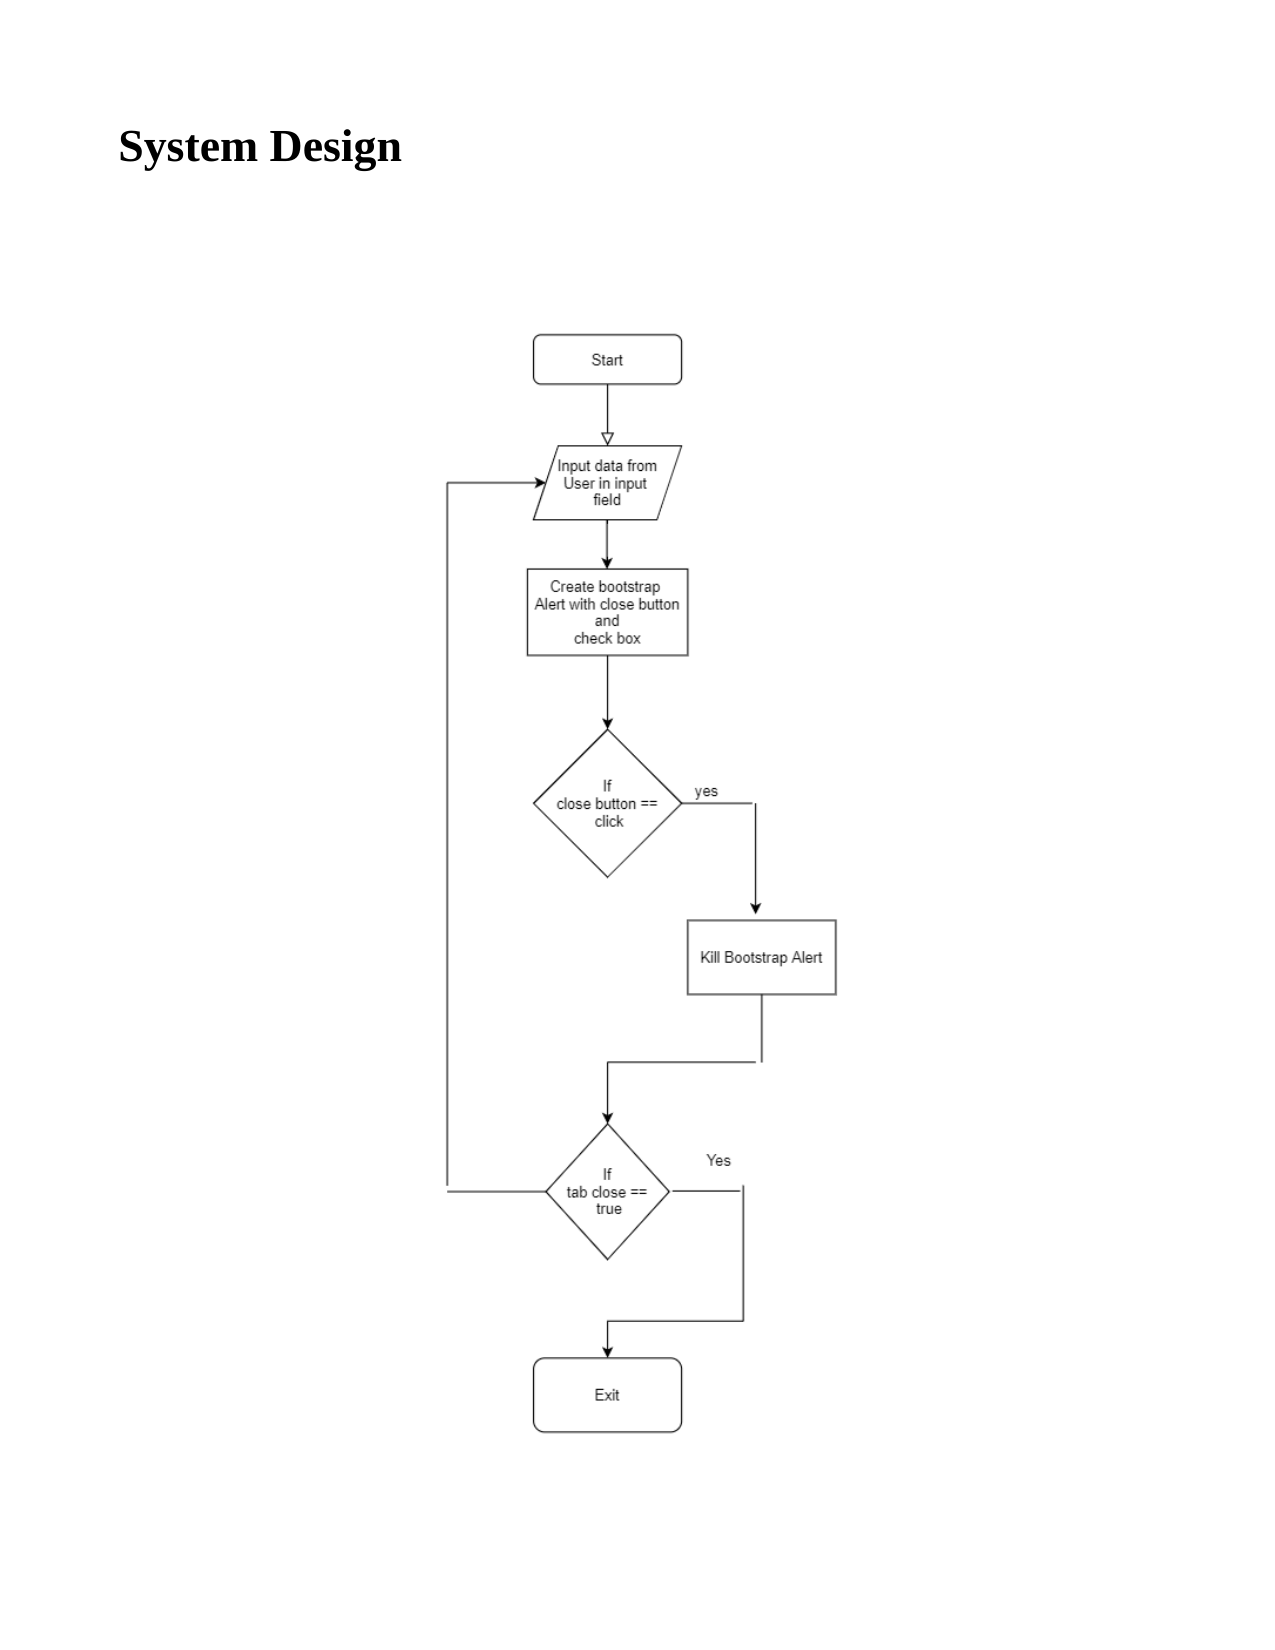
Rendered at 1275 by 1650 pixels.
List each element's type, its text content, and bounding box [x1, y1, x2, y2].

picture [257, 328, 1018, 1464]
text System Design [118, 118, 1157, 171]
